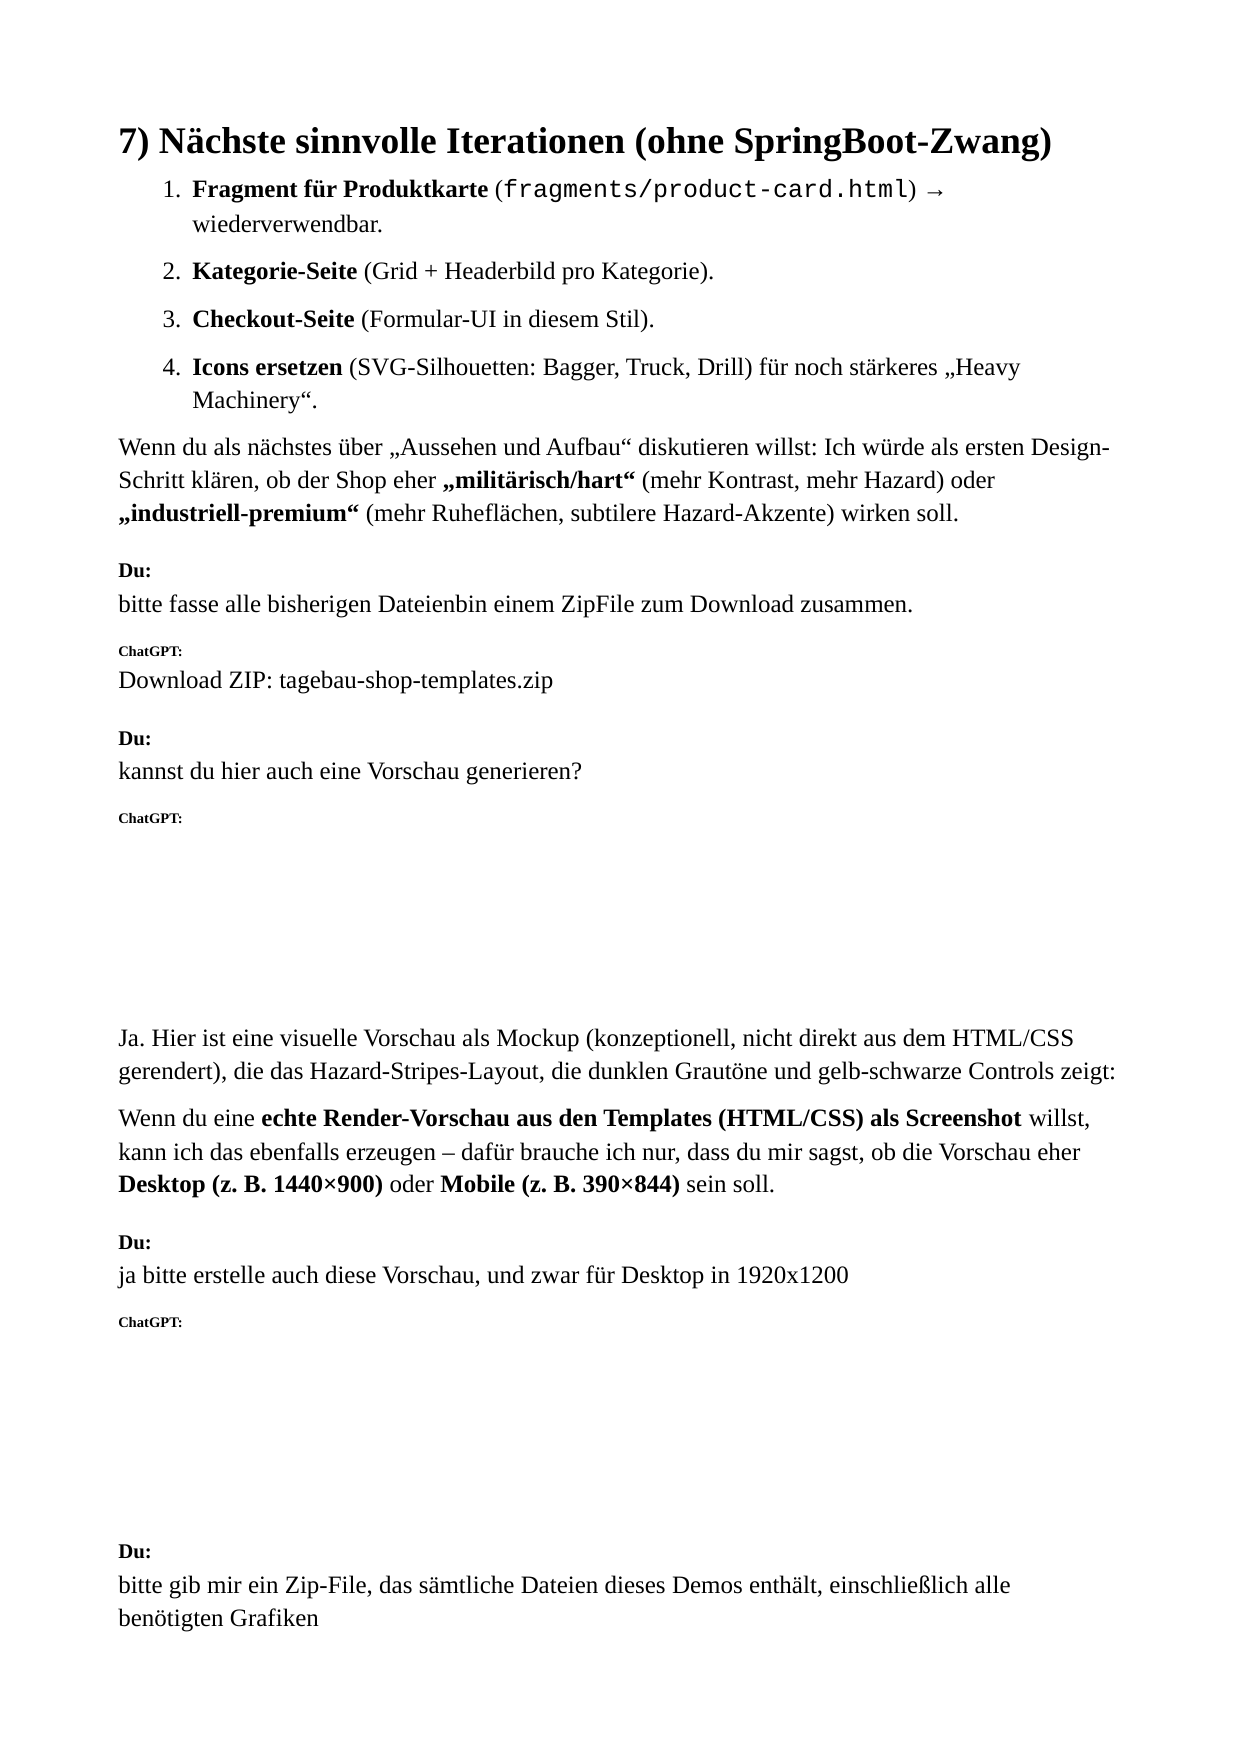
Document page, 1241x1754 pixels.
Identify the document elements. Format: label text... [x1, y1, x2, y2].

subtitle ChatGPT: [118, 643, 1122, 659]
text Wenn du eine echte Render-Vorschau aus den Templates (HTML/CSS) als Screenshot willst, kann ich das ebenfalls erzeugen – dafür brauche ich nur, dass du mir sagst, ob die Vorschau eher Desktop (z. B. 1440×900) oder Mobile (z. B. 390×844) sein soll. [118, 1103, 1122, 1198]
subtitle Du: [118, 1539, 1122, 1563]
text bitte fasse alle bisherigen Dateienbin einem ZipFile zum Download zusammen. [118, 589, 1122, 617]
text Ja. Hier ist eine visuelle Vorschau als Mockup (konzeptionell, nicht direkt aus dem HTML/CSS gerendert), die das Hazard-Stripes-Layout, die dunklen Grautöne und gelb-schwarze Controls zeigt: [118, 1023, 1122, 1085]
text ja bitte erstelle auch diese Vorschau, und zwar für Desktop in 1920x1200 [118, 1260, 1122, 1289]
text kannst du hier auch eine Vorschau generieren? [118, 756, 1122, 785]
subtitle Du: [118, 558, 1122, 582]
list Icons ersetzen (SVG-Silhouetten: Bagger, Truck, Drill) für noch stärkeres „Heavy Machinery“. [162, 352, 1122, 413]
list Checkout-Seite (Formular-UI in diesem Stil). [162, 304, 1122, 333]
text Wenn du als nächstes über „Aussehen und Aufbau“ diskutieren willst: Ich würde als ersten Design-Schritt klären, ob der Shop eher „militärisch/hart“ (mehr Kontrast, mehr Hazard) oder „industriell-premium“ (mehr Ruheflächen, subtilere Hazard-Akzente) wirken soll. [118, 432, 1122, 527]
subtitle ChatGPT: [118, 1314, 1122, 1331]
list Kategorie-Seite (Grid + Headerbild pro Kategorie). [162, 256, 1122, 285]
list Fragment für Produktkarte (fragments/product-card.html) → wiederverwendbar. [162, 174, 1122, 238]
subtitle ChatGPT: [118, 810, 1122, 827]
subtitle 7) Nächste sinnvolle Iterationen (ohne SpringBoot-Zwang) [118, 118, 1122, 161]
text bitte gib mir ein Zip-File, das sämtliche Dateien dieses Demos enthält, einschließlich alle benötigten Grafiken [118, 1570, 1122, 1631]
subtitle Du: [118, 726, 1122, 750]
subtitle Du: [118, 1230, 1122, 1254]
text Download ZIP: tagebau-shop-templates.zip [118, 666, 1122, 694]
